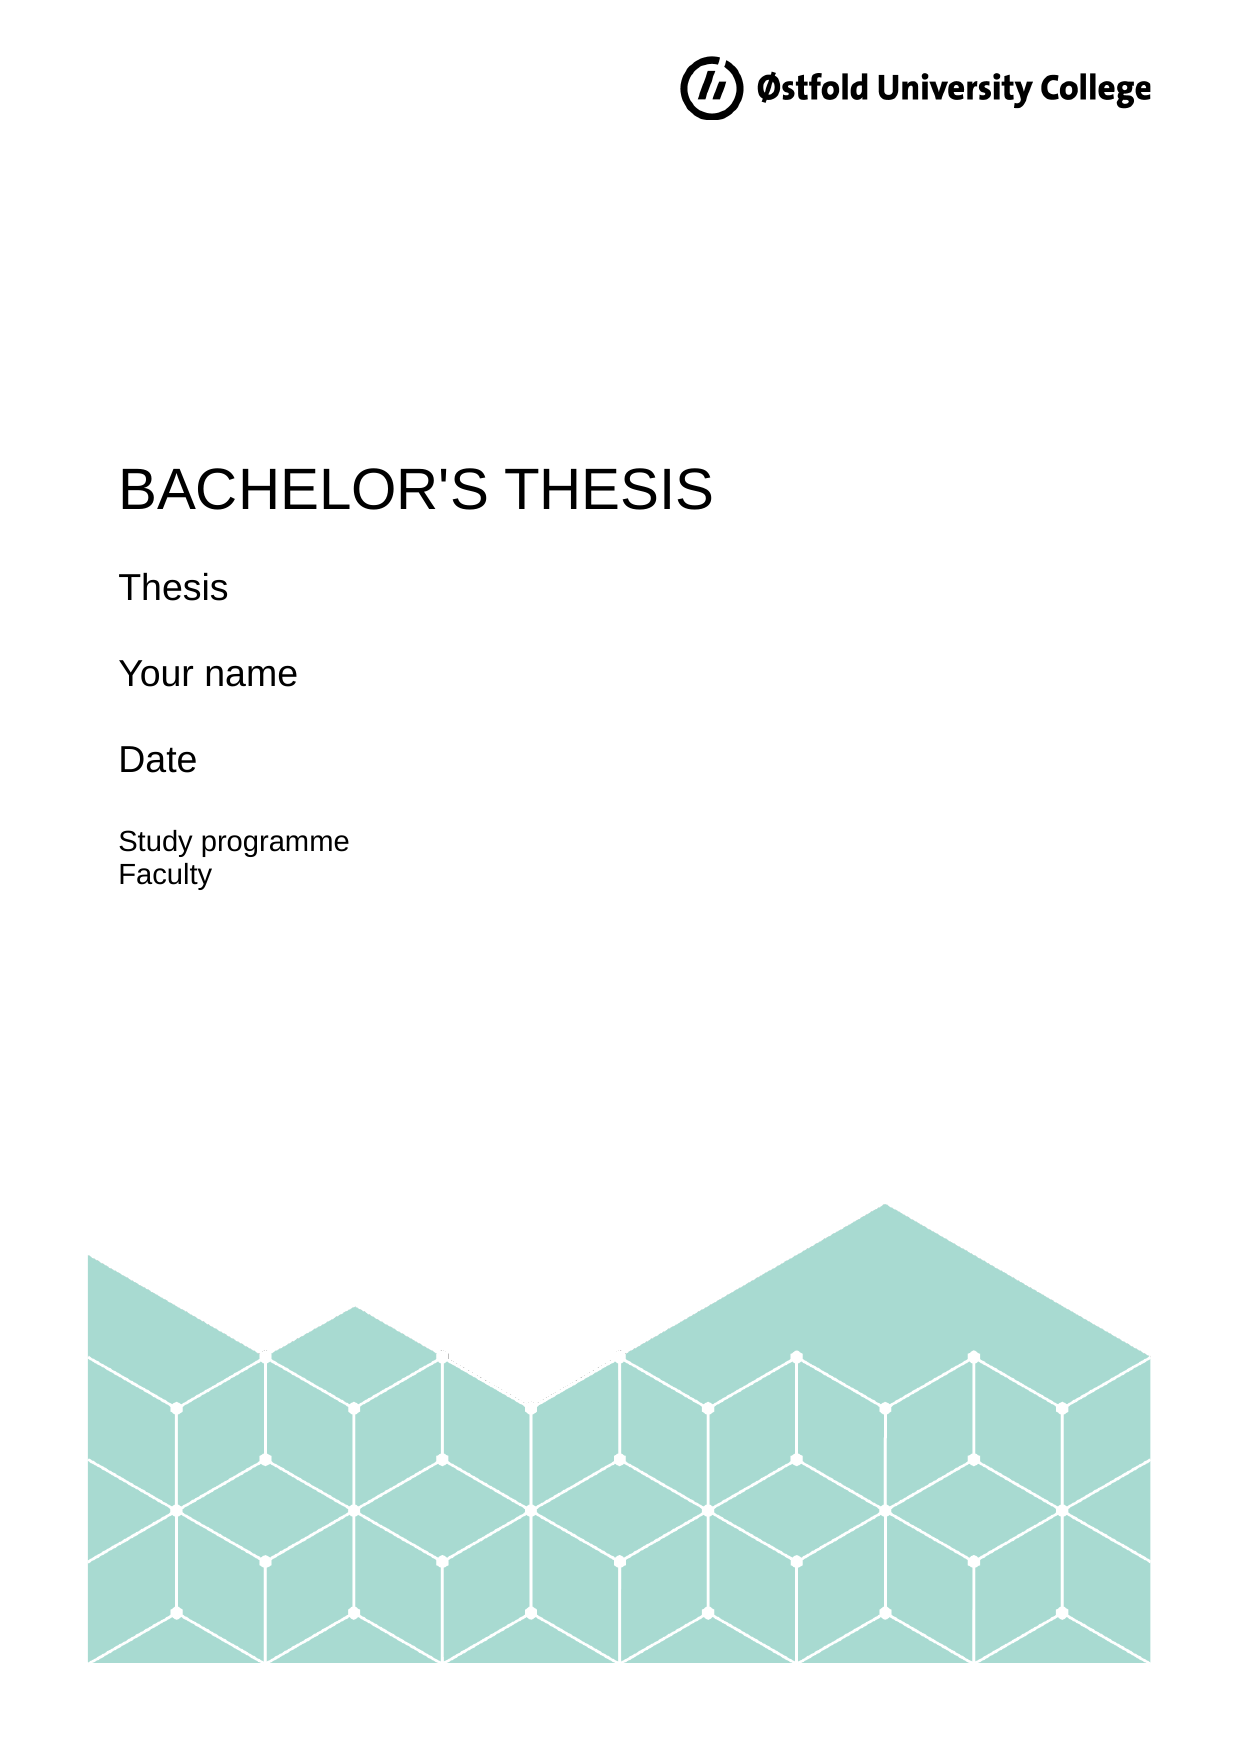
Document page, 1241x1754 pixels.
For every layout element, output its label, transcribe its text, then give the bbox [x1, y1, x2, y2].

text Date [118, 737, 1122, 781]
picture [680, 56, 1151, 120]
text Thesis [118, 565, 1122, 608]
text Faculty [118, 857, 1122, 891]
text BACHELOR'S THESIS [118, 455, 1122, 522]
picture [87, 1073, 1151, 1663]
text Your name [118, 651, 1122, 694]
text Study programme [118, 824, 1122, 857]
